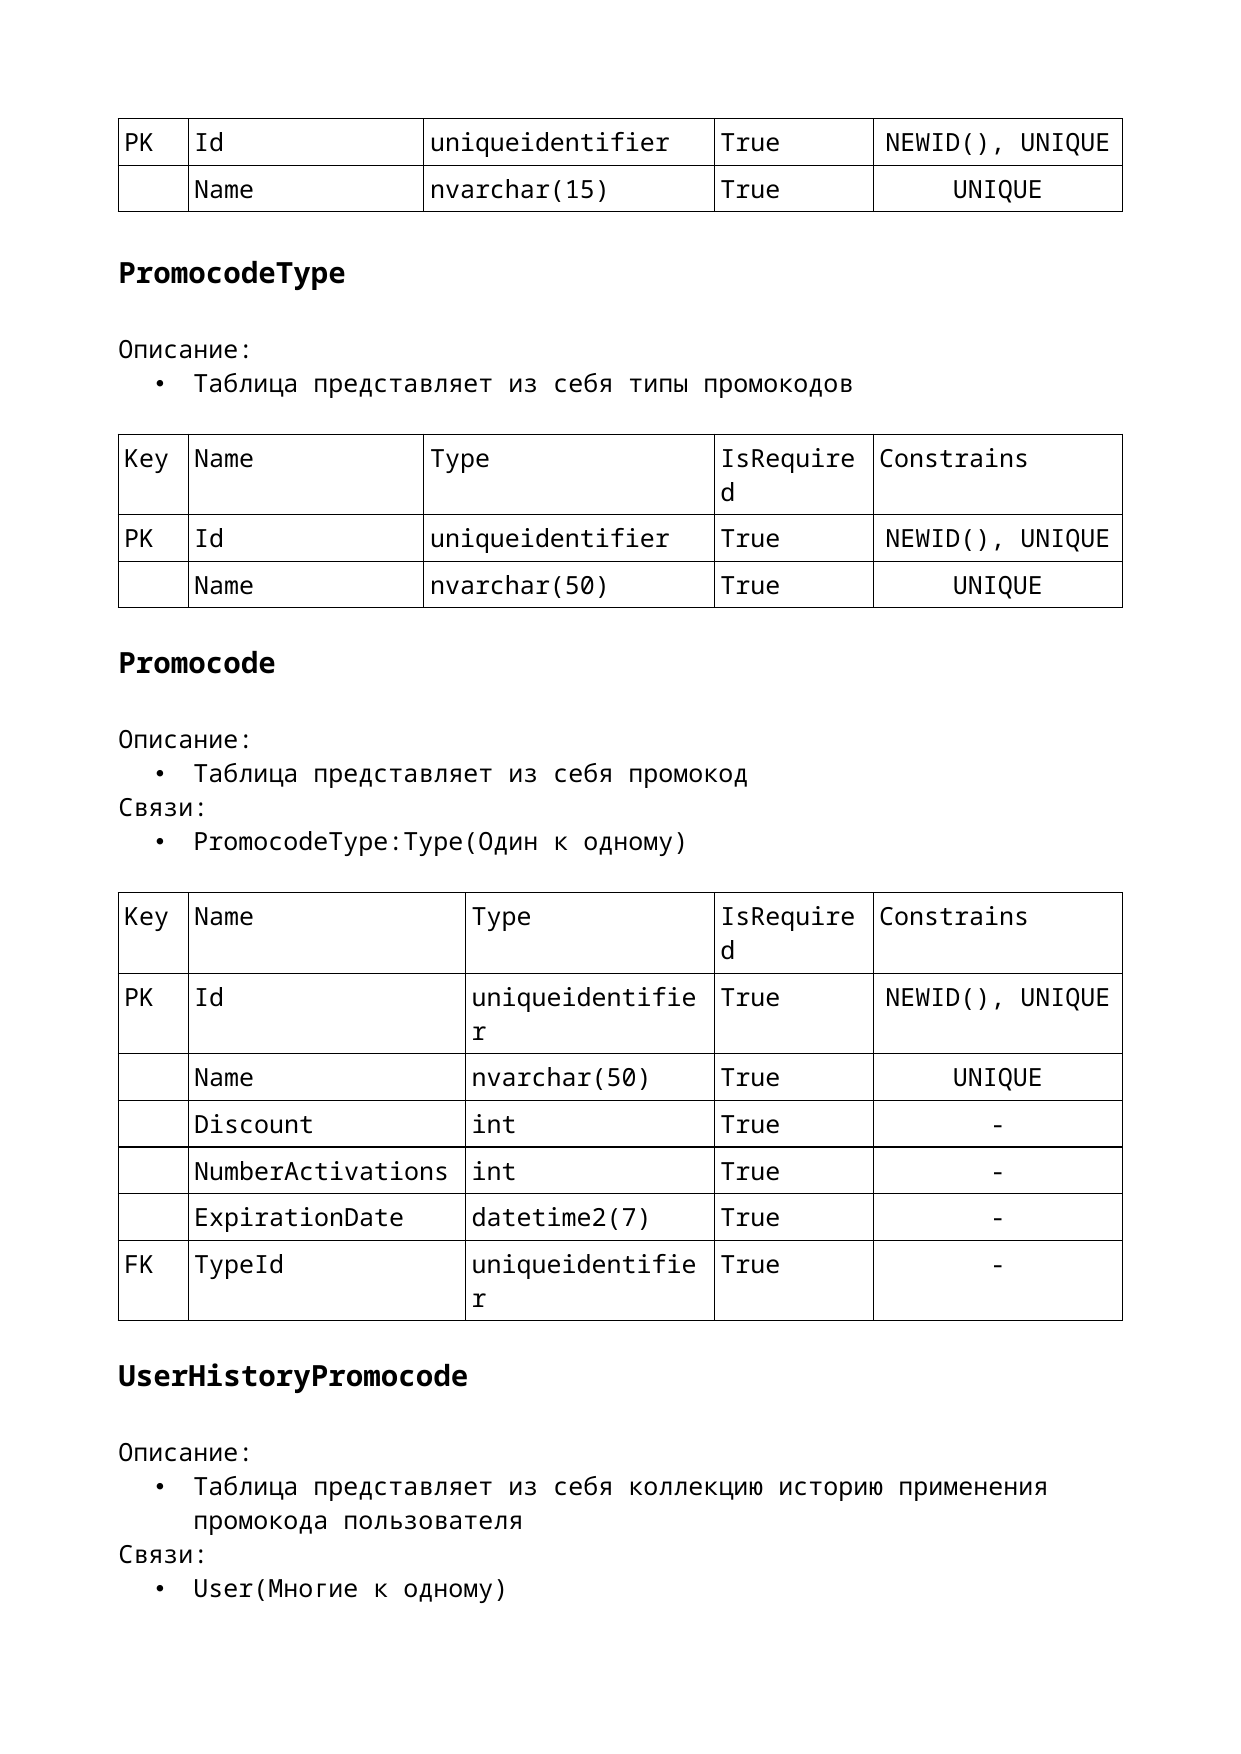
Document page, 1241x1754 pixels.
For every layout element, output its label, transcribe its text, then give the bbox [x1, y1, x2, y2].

table_cell nvarchar(50) [466, 1054, 714, 1100]
text Связи: [118, 1537, 1122, 1571]
table_cell NEWID(), UNIQUE [874, 119, 1122, 165]
table_cell PK [119, 119, 188, 165]
table_cell NEWID(), UNIQUE [874, 515, 1122, 561]
table_cell NumberActivations [189, 1148, 465, 1193]
table_cell ExpirationDate [189, 1194, 465, 1239]
table_cell True [715, 1101, 873, 1146]
text Описание: [118, 1435, 1122, 1469]
text Promocode [118, 642, 1122, 682]
table_cell Id [189, 119, 423, 165]
table_cell Id [189, 974, 465, 1053]
table_cell uniqueidentifier [424, 119, 714, 165]
text PromocodeType [118, 252, 1122, 292]
table_cell True [715, 562, 873, 607]
table_cell [119, 1101, 188, 1146]
table_cell Name [189, 1054, 465, 1100]
table_cell True [715, 515, 873, 561]
table_cell - [874, 1148, 1122, 1193]
table_cell [119, 166, 188, 211]
table_cell [119, 562, 188, 607]
table_cell NEWID(), UNIQUE [874, 974, 1122, 1053]
table_cell - [874, 1194, 1122, 1239]
table_cell True [715, 119, 873, 165]
table_cell FK [119, 1241, 188, 1320]
table_cell UNIQUE [874, 166, 1122, 211]
table_cell Id [189, 515, 423, 561]
list User(Многие к одному) [156, 1571, 1122, 1605]
table_cell True [715, 974, 873, 1053]
list Таблица представляет из себя промокод [156, 756, 1122, 790]
table_cell [119, 1054, 188, 1100]
list Таблица представляет из себя типы промокодов [156, 365, 1122, 399]
table_cell nvarchar(50) [424, 562, 714, 607]
table_cell True [715, 1241, 873, 1320]
table_cell PK [119, 515, 188, 561]
table_cell PK [119, 974, 188, 1053]
table_header Name [189, 893, 465, 973]
table_cell int [466, 1101, 714, 1146]
table_cell uniqueidentifier [466, 1241, 714, 1320]
table_cell [119, 1194, 188, 1239]
table_header Constrains [874, 893, 1122, 973]
list Таблица представляет из себя коллекцию историю применения промокода пользователя [156, 1469, 1122, 1537]
list PromocodeType:Type(Один к одному) [156, 824, 1122, 858]
table_cell - [874, 1241, 1122, 1320]
table_header Type [424, 435, 714, 514]
table_cell True [715, 1194, 873, 1239]
table_cell uniqueidentifier [466, 974, 714, 1053]
table_cell uniqueidentifier [424, 515, 714, 561]
table_cell datetime2(7) [466, 1194, 714, 1239]
table_cell UNIQUE [874, 1054, 1122, 1100]
table_cell [119, 1148, 188, 1193]
table_cell Name [189, 166, 423, 211]
table_cell int [466, 1148, 714, 1193]
text Связи: [118, 790, 1122, 824]
table_cell Name [189, 562, 423, 607]
text Описание: [118, 331, 1122, 365]
table_header IsRequired [715, 435, 873, 514]
table_header Type [466, 893, 714, 973]
table_header Constrains [874, 435, 1122, 514]
text Описание: [118, 722, 1122, 756]
table_cell - [874, 1101, 1122, 1146]
table_cell True [715, 166, 873, 211]
table_cell True [715, 1054, 873, 1100]
table_cell nvarchar(15) [424, 166, 714, 211]
table_cell True [715, 1148, 873, 1193]
table_cell UNIQUE [874, 562, 1122, 607]
table_cell TypeId [189, 1241, 465, 1320]
text UserHistoryPromocode [118, 1355, 1122, 1395]
table_cell Discount [189, 1101, 465, 1146]
table_header Key [119, 893, 188, 973]
table_header IsRequired [715, 893, 873, 973]
table_header Name [189, 435, 423, 514]
table_header Key [119, 435, 188, 514]
